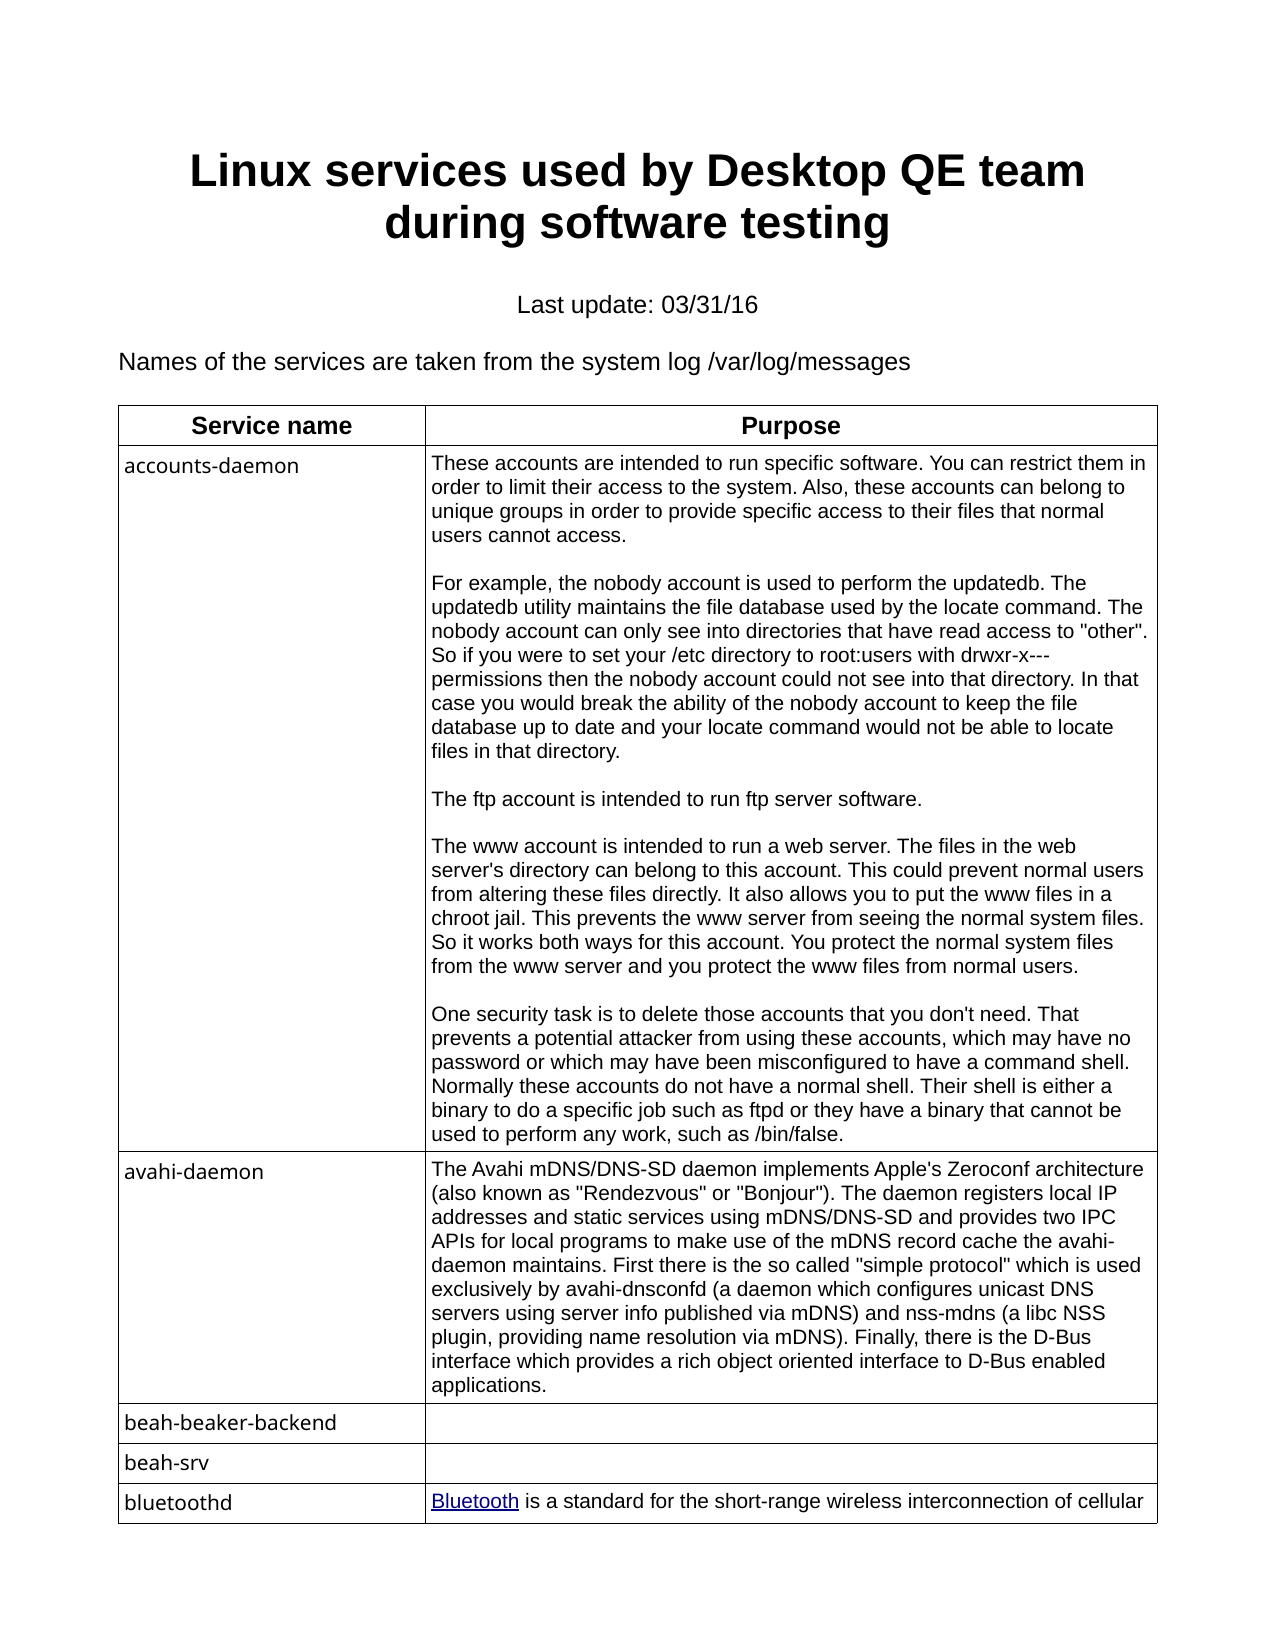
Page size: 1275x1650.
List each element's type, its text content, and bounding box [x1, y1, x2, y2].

table_cell beah-beaker-backend [119, 1404, 425, 1443]
text Names of the services are taken from the system log /var/log/messages [118, 347, 1157, 376]
text Last update: 03/31/16 [118, 290, 1157, 318]
table_cell avahi-daemon [119, 1152, 425, 1403]
table_cell These accounts are intended to run specific software. You can restrict them in order to limit their access to the system. Also, these accounts can belong to unique groups in order to provide specific access to their files that normal users cannot access. For example, the nobody account is used to perform the updatedb. The updatedb utility maintains the file database used by the locate command. The nobody account can only see into directories that have read access to "other". So if you were to set your /etc directory to root:users with drwxr-x--- permissions then the nobody account could not see into that directory. In that case you would break the ability of the nobody account to keep the file database up to date and your locate command would not be able to locate files in that directory. The ftp account is intended to run ftp server software. The www account is intended to run a web server. The files in the web server's directory can belong to this account. This could prevent normal users from altering these files directly. It also allows you to put the www files in a chroot jail. This prevents the www server from seeing the normal system files. So it works both ways for this account. You protect the normal system files from the www server and you protect the www files from normal users. One security task is to delete those accounts that you don't need. That prevents a potential attacker from using these accounts, which may have no password or which may have been misconfigured to have a command shell. Normally these accounts do not have a normal shell. Their shell is either a binary to do a specific job such as ftpd or they have a binary that cannot be used to perform any work, such as /bin/false. [426, 446, 1157, 1151]
table_header Purpose [426, 406, 1157, 445]
title Linux services used by Desktop QE team during software testing [118, 143, 1157, 248]
table_cell [426, 1404, 1157, 1443]
table_header Service name [119, 406, 425, 445]
table_cell bluetoothd [119, 1484, 425, 1523]
table_cell [426, 1444, 1157, 1483]
table_cell accounts-daemon [119, 446, 425, 1151]
table_cell beah-srv [119, 1444, 425, 1483]
table_cell Bluetooth is a standard for the short-range wireless interconnection of cellular [426, 1484, 1157, 1523]
table_cell The Avahi mDNS/DNS-SD daemon implements Apple's Zeroconf architecture (also known as "Rendezvous" or "Bonjour"). The daemon registers local IP addresses and static services using mDNS/DNS-SD and provides two IPC APIs for local programs to make use of the mDNS record cache the avahi-daemon maintains. First there is the so called "simple protocol" which is used exclusively by avahi-dnsconfd (a daemon which configures unicast DNS servers using server info published via mDNS) and nss-mdns (a libc NSS plugin, providing name resolution via mDNS). Finally, there is the D-Bus interface which provides a rich object oriented interface to D-Bus enabled applications. [426, 1152, 1157, 1403]
